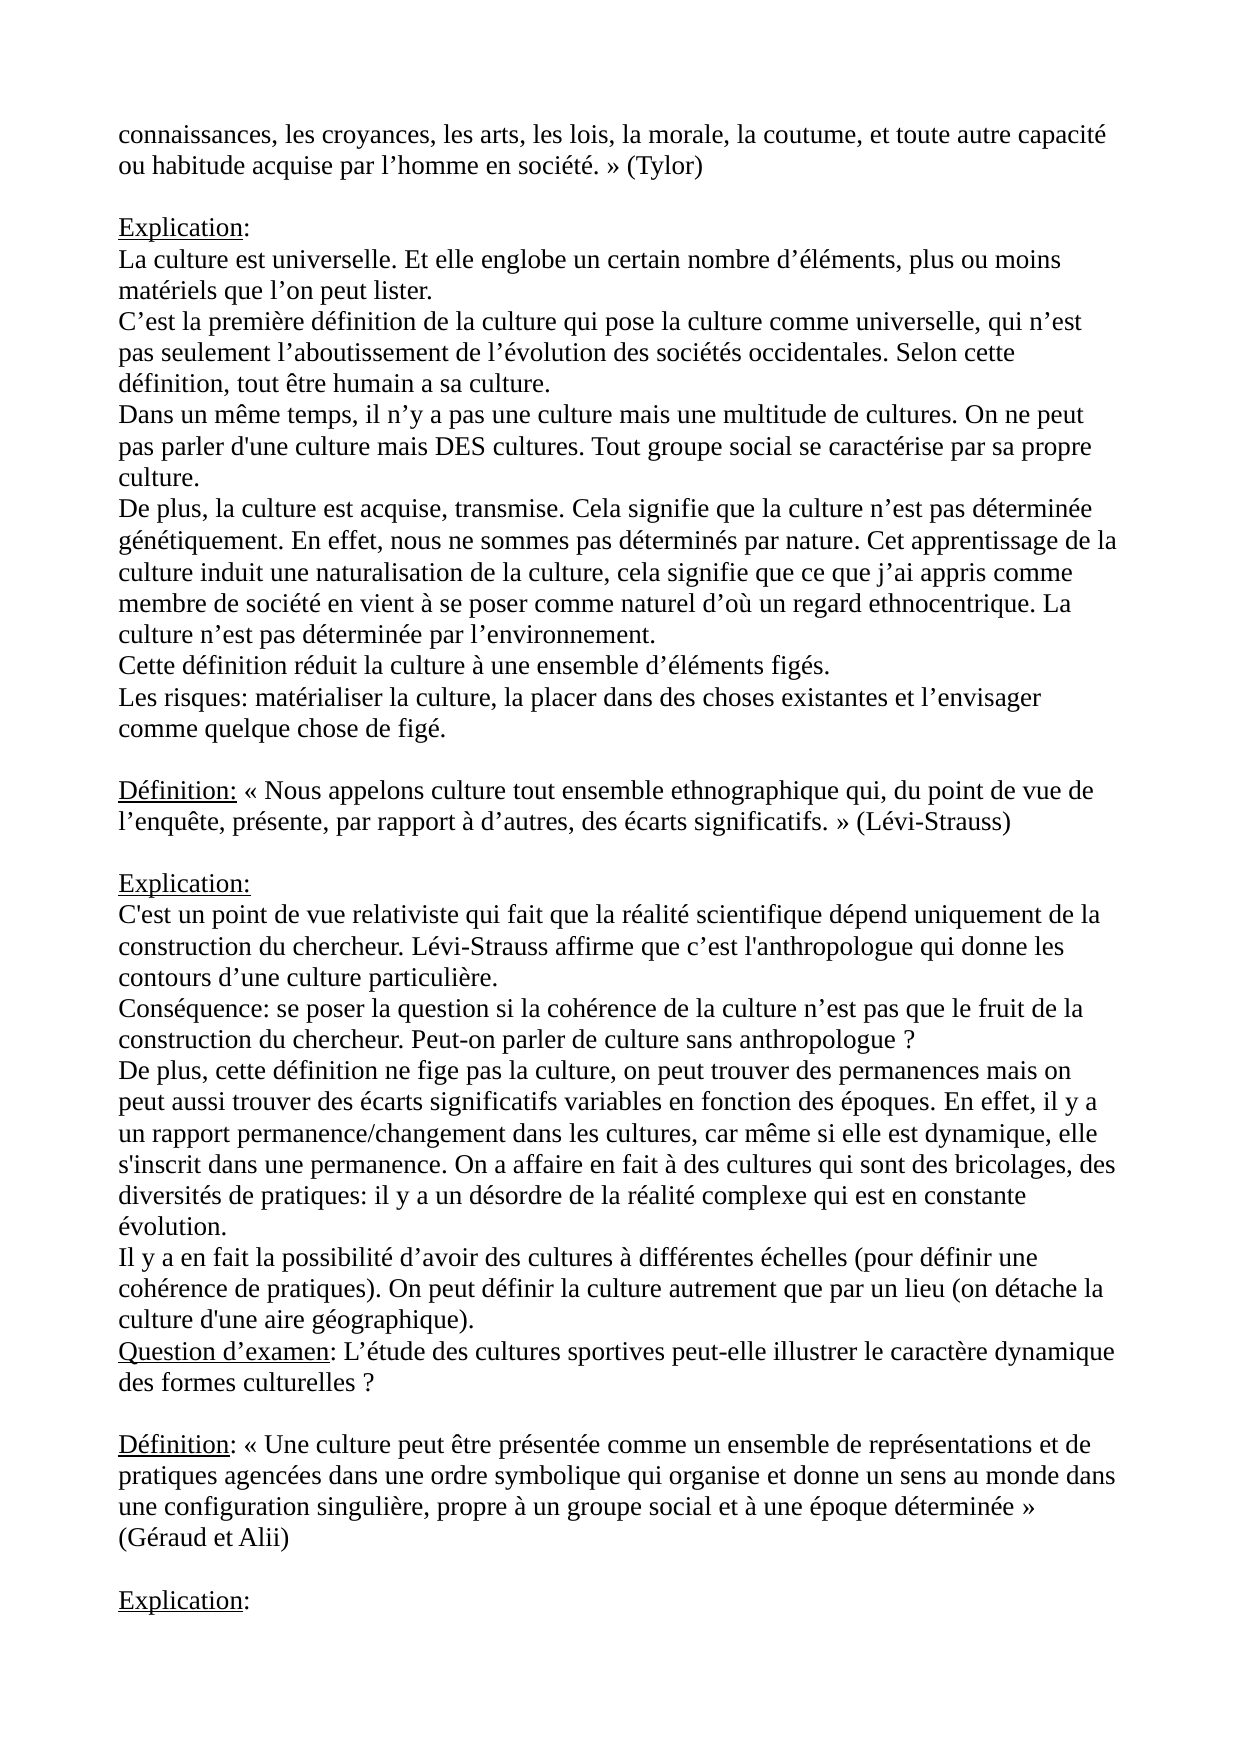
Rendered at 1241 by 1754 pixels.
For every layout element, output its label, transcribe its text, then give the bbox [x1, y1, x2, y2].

text C’est la première définition de la culture qui pose la culture comme universelle, qui n’est pas seulement l’aboutissement de l’évolution des sociétés occidentales. Selon cette définition, tout être humain a sa culture. [118, 305, 1122, 398]
text Les risques: matérialiser la culture, la placer dans des choses existantes et l’envisager comme quelque chose de figé. [118, 681, 1122, 743]
text Explication: [118, 1584, 1122, 1615]
text Définition: « Une culture peut être présentée comme un ensemble de représentations et de pratiques agencées dans une ordre symbolique qui organise et donne un sens au monde dans une configuration singulière, propre à un groupe social et à une époque déterminée » (Géraud et Alii) [118, 1428, 1122, 1553]
text Explication: [118, 867, 1122, 899]
text connaissances, les croyances, les arts, les lois, la morale, la coutume, et toute autre capacité ou habitude acquise par l’homme en société. » (Tylor) [118, 118, 1122, 180]
text C'est un point de vue relativiste qui fait que la réalité scientifique dépend uniquement de la construction du chercheur. Lévi-Strauss affirme que c’est l'anthropologue qui donne les contours d’une culture particulière. [118, 899, 1122, 992]
text De plus, la culture est acquise, transmise. Cela signifie que la culture n’est pas déterminée génétiquement. En effet, nous ne sommes pas déterminés par nature. Cet apprentissage de la culture induit une naturalisation de la culture, cela signifie que ce que j’ai appris comme membre de société en vient à se poser comme naturel d’où un regard ethnocentrique. La culture n’est pas déterminée par l’environnement. [118, 492, 1122, 649]
text Dans un même temps, il n’y a pas une culture mais une multitude de cultures. On ne peut pas parler d'une culture mais DES cultures. Tout groupe social se caractérise par sa propre culture. [118, 398, 1122, 492]
text Il y a en fait la possibilité d’avoir des cultures à différentes échelles (pour définir une cohérence de pratiques). On peut définir la culture autrement que par un lieu (on détache la culture d'une aire géographique). [118, 1241, 1122, 1335]
text Explication: [118, 212, 1122, 243]
text Cette définition réduit la culture à une ensemble d’éléments figés. [118, 649, 1122, 681]
text Définition: « Nous appelons culture tout ensemble ethnographique qui, du point de vue de l’enquête, présente, par rapport à d’autres, des écarts significatifs. » (Lévi-Strauss) [118, 774, 1122, 836]
text Conséquence: se poser la question si la cohérence de la culture n’est pas que le fruit de la construction du chercheur. Peut-on parler de culture sans anthropologue ? [118, 992, 1122, 1054]
text La culture est universelle. Et elle englobe un certain nombre d’éléments, plus ou moins matériels que l’on peut lister. [118, 243, 1122, 305]
text Question d’examen: L’étude des cultures sportives peut-elle illustrer le caractère dynamique des formes culturelles ? [118, 1335, 1122, 1397]
text De plus, cette définition ne fige pas la culture, on peut trouver des permanences mais on peut aussi trouver des écarts significatifs variables en fonction des époques. En effet, il y a un rapport permanence/changement dans les cultures, car même si elle est dynamique, elle s'inscrit dans une permanence. On a affaire en fait à des cultures qui sont des bricolages, des diversités de pratiques: il y a un désordre de la réalité complexe qui est en constante évolution. [118, 1054, 1122, 1241]
